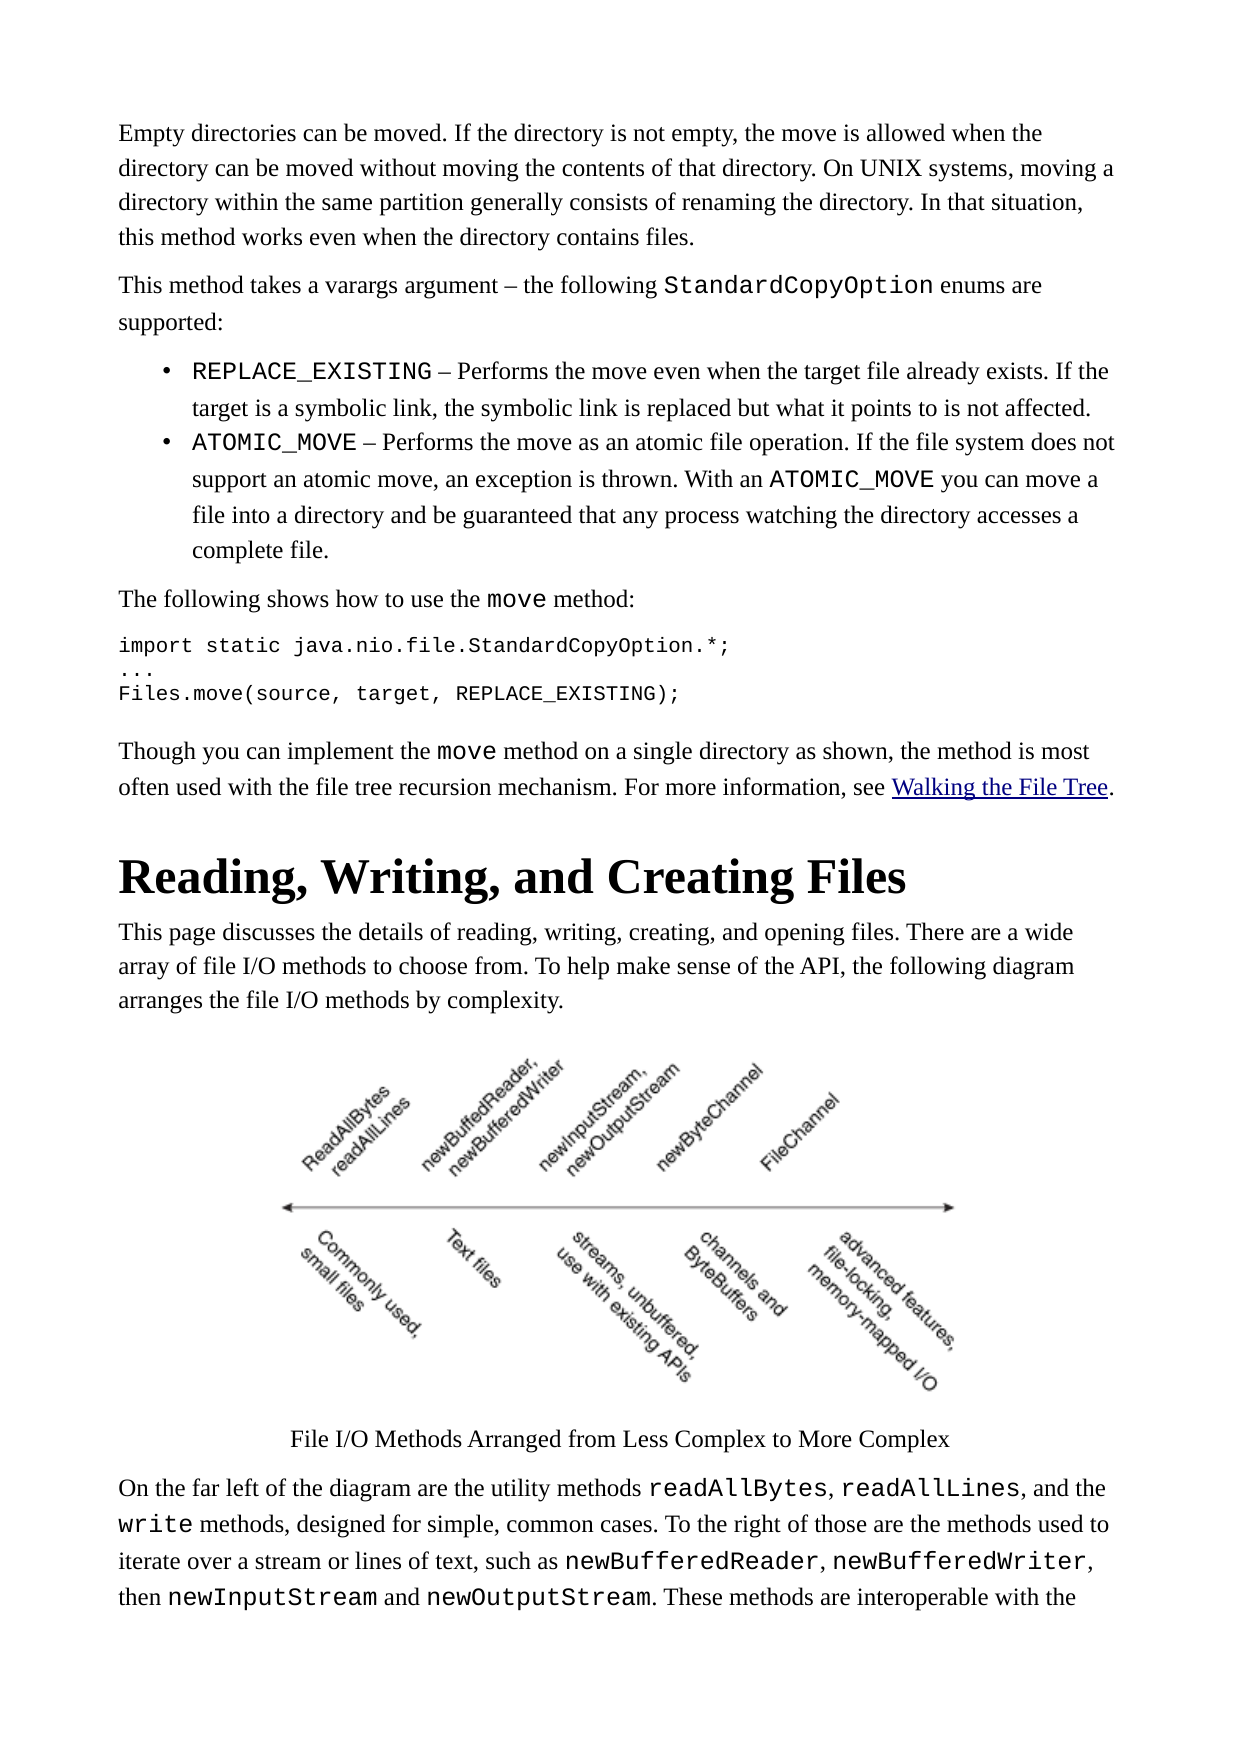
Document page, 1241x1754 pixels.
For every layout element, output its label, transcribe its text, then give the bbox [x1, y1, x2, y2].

text ... [118, 659, 1122, 683]
text Files.move(source, target, REPLACE_EXISTING); [118, 683, 1122, 706]
list REPLACE_EXISTING – Performs the move even when the target file already exists. If the target is a symbolic link, the symbolic link is replaced but what it points to is not affected. [162, 356, 1122, 422]
text This method takes a varargs argument – the following StandardCopyOption enums are supported: [118, 271, 1122, 336]
text File I/O Methods Arranged from Less Complex to More Complex [118, 1424, 1122, 1452]
subtitle Reading, Writing, and Creating Files [118, 847, 1122, 904]
text Though you can implement the move method on a single directory as shown, the method is most often used with the file tree recursion mechanism. For more information, see Walking the File Tree. [118, 736, 1122, 801]
list ATOMIC_MOVE – Performs the move as an atomic file operation. If the file system does not support an atomic move, an exception is thrown. With an ATOMIC_MOVE you can move a file into a directory and be guaranteed that any process watching the directory accesses a complete file. [162, 427, 1122, 564]
text On the far left of the diagram are the utility methods readAllBytes, readAllLines, and the write methods, designed for simple, common cases. To the right of those are the methods used to iterate over a stream or lines of text, such as newBufferedReader, newBufferedWriter, then newInputStream and newOutputStream. These methods are interoperable with the [118, 1473, 1122, 1613]
text The following shows how to use the move method: [118, 584, 1122, 615]
text import static java.nio.file.StandardCopyOption.*; [118, 636, 1122, 659]
text This page discusses the details of reading, writing, creating, and opening files. There are a wide array of file I/O methods to choose from. To help make sense of the API, the following diagram arranges the file I/O methods by complexity. [118, 917, 1122, 1014]
picture [264, 1034, 976, 1404]
text Empty directories can be moved. If the directory is not empty, the move is allowed when the directory can be moved without moving the contents of that directory. On UNIX systems, moving a directory within the same partition generally consists of renaming the directory. In that situation, this method works even when the directory contains files. [118, 118, 1122, 250]
